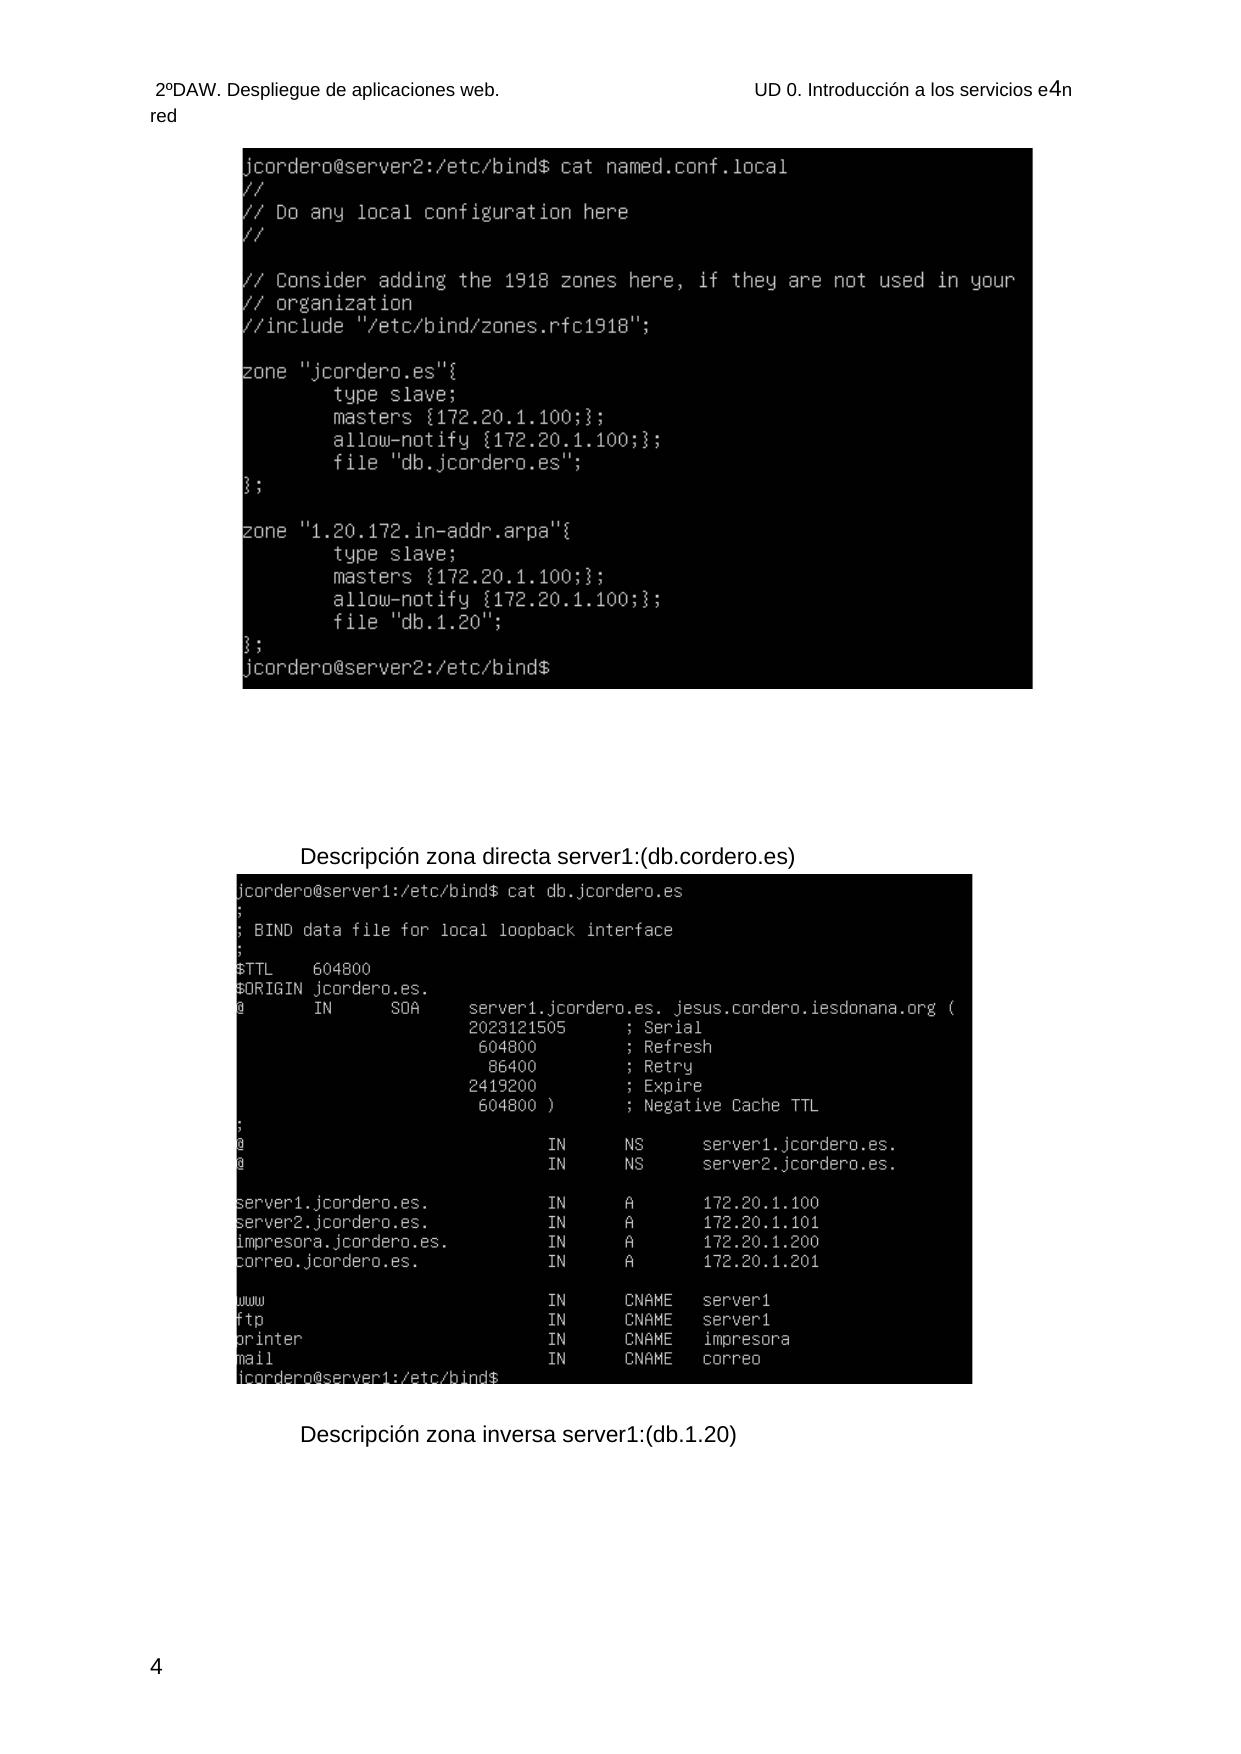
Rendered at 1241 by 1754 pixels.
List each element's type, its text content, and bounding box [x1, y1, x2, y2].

picture [242, 148, 1033, 689]
picture [236, 874, 973, 1384]
text Descripción zona directa server1:(db.cordero.es) [150, 843, 1090, 869]
text Descripción zona inversa server1:(db.1.20) [150, 1421, 1090, 1447]
